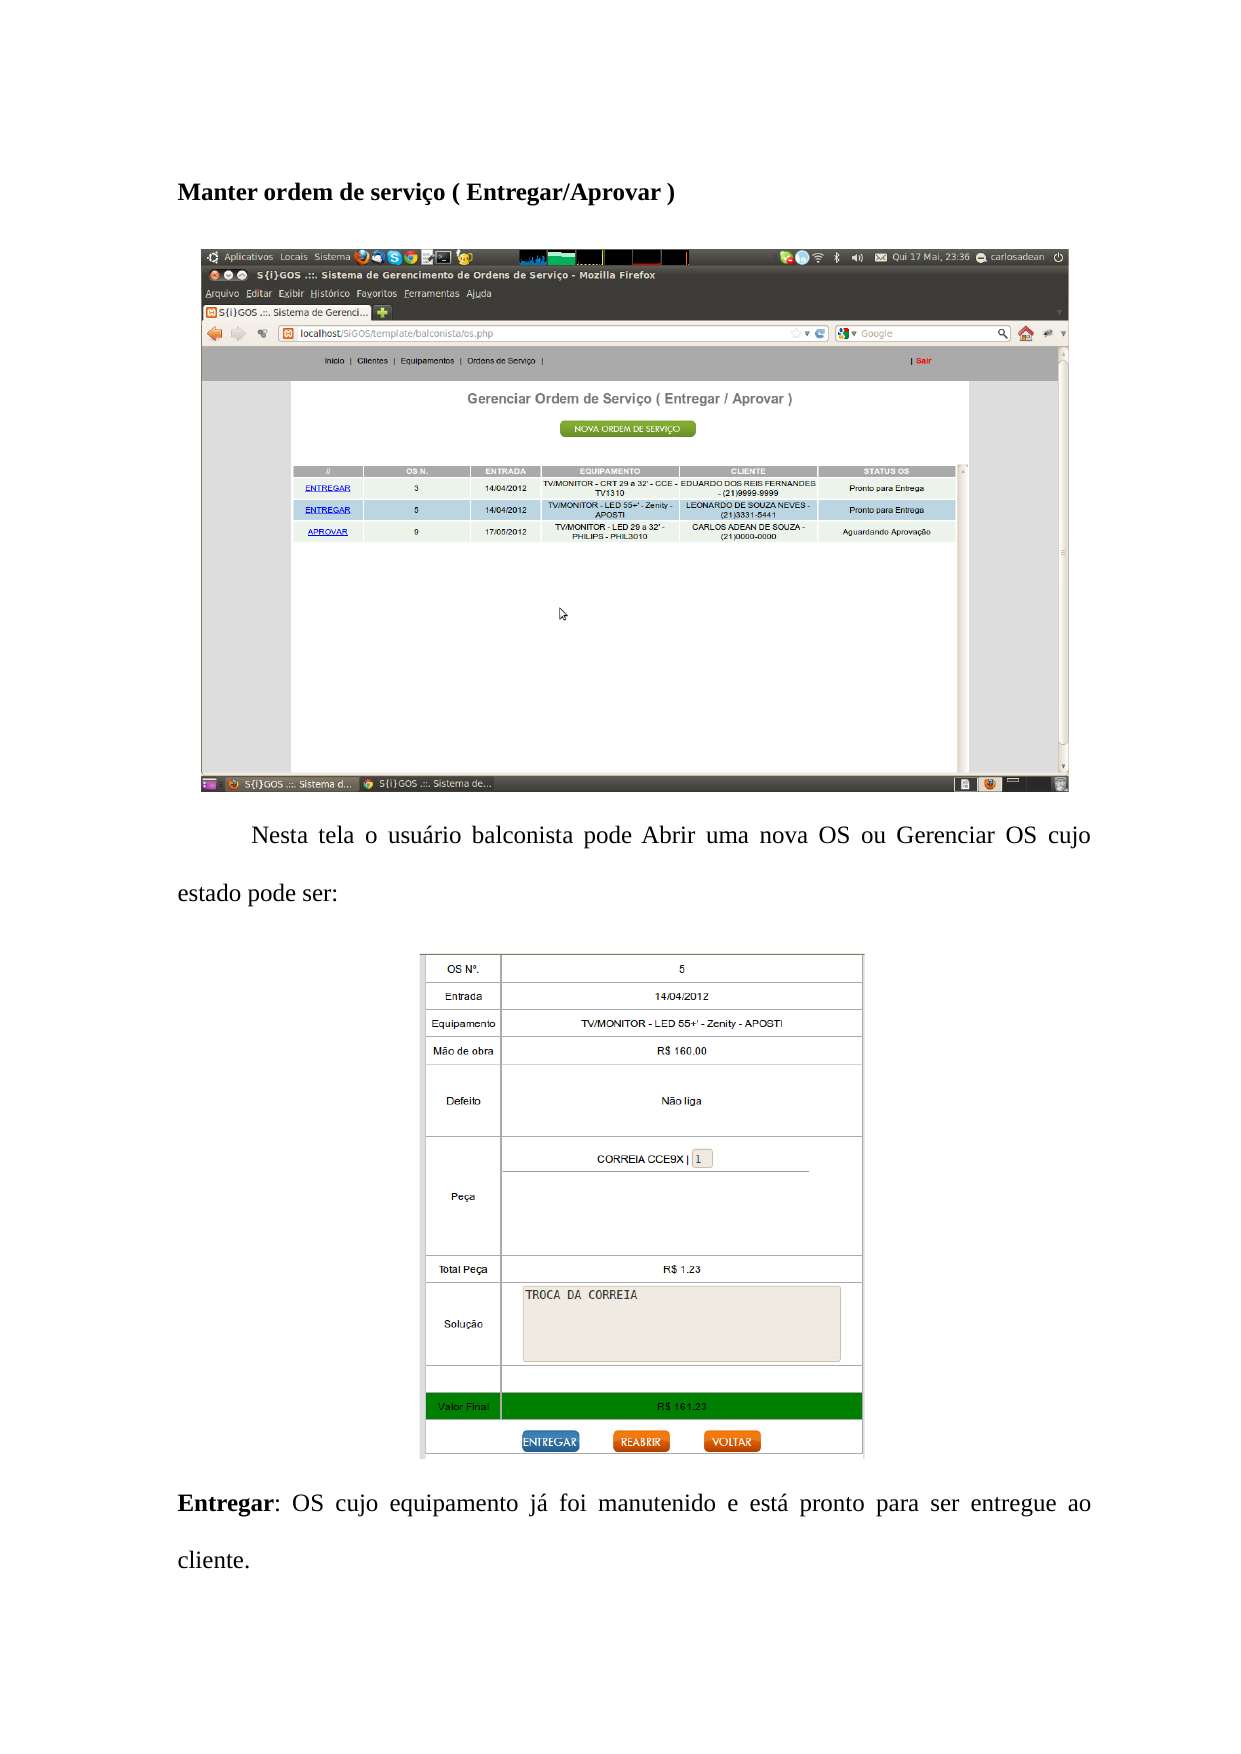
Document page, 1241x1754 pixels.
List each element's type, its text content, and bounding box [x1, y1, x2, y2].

text Entregar: OS cujo equipamento já foi manutenido e está pronto para ser entregue ao cliente. [177, 936, 1092, 1574]
picture [201, 249, 1069, 792]
text Nesta tela o usuário balconista pode Abrir uma nova OS ou Gerenciar OS cujo estado pode ser: [177, 250, 1092, 907]
picture [419, 953, 865, 1459]
subtitle Manter ordem de serviço ( Entregar/Aprovar ) [177, 177, 1092, 206]
